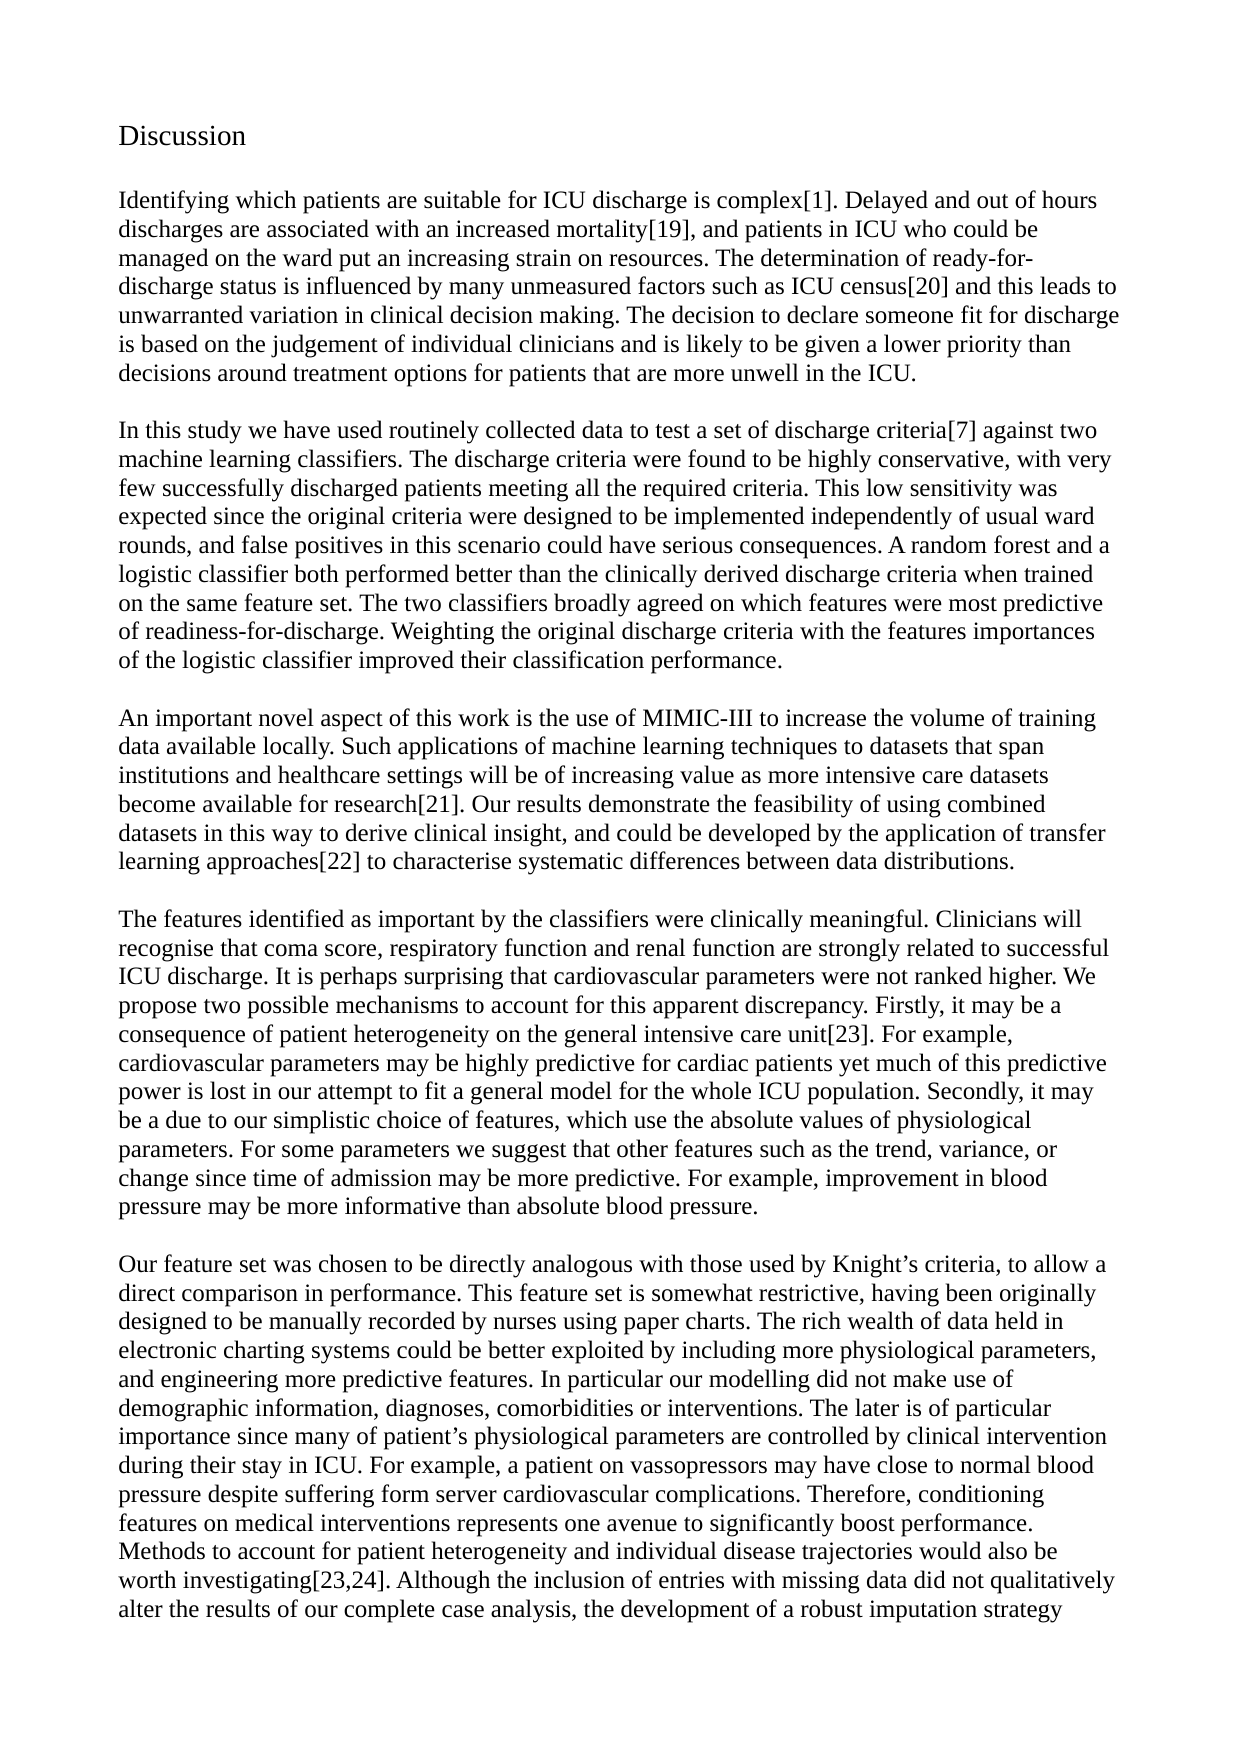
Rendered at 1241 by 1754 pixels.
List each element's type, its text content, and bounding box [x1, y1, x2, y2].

text An important novel aspect of this work is the use of MIMIC-III to increase the volume of training data available locally. Such applications of machine learning techniques to datasets that span institutions and healthcare settings will be of increasing value as more intensive care datasets become available for research[21]. Our results demonstrate the feasibility of using combined datasets in this way to derive clinical insight, and could be developed by the application of transfer learning approaches[22]⁠ to characterise systematic differences between data distributions. [118, 703, 1122, 875]
text Identifying which patients are suitable for ICU discharge is complex[1]⁠. Delayed and out of hours discharges are associated with an increased mortality[19]⁠, and patients in ICU who could be managed on the ward put an increasing strain on resources. The determination of ready-for-discharge status is influenced by many unmeasured factors such as ICU census[20]⁠ and this leads to unwarranted variation in clinical decision making. The decision to declare someone fit for discharge is based on the judgement of individual clinicians and is likely to be given a lower priority than decisions around treatment options for patients that are more unwell in the ICU. [118, 185, 1122, 386]
text Discussion [118, 118, 1122, 152]
text Our feature set was chosen to be directly analogous with those used by Knight’s criteria, to allow a direct comparison in performance. This feature set is somewhat restrictive, having been originally designed to be manually recorded by nurses using paper charts. The rich wealth of data held in electronic charting systems could be better exploited by including more physiological parameters, and engineering more predictive features. In particular our modelling did not make use of demographic information, diagnoses, comorbidities or interventions. The later is of particular importance since many of patient’s physiological parameters are controlled by clinical intervention during their stay in ICU. For example, a patient on vassopressors may have close to normal blood pressure despite suffering form server cardiovascular complications. Therefore, conditioning features on medical interventions represents one avenue to significantly boost performance. Methods to account for patient heterogeneity and individual disease trajectories would also be worth investigating[23,24]⁠⁠⁠. Although the inclusion of entries with missing data did not qualitatively alter the results of our complete case analysis, the development of a robust imputation strategy [118, 1249, 1122, 1623]
text In this study we have used routinely collected data to test a set of discharge criteria[7]⁠ against two machine learning classifiers. The discharge criteria were found to be highly conservative, with very few successfully discharged patients meeting all the required criteria. This low sensitivity was expected since the original criteria were designed to be implemented independently of usual ward rounds, and false positives in this scenario could have serious consequences. A random forest and a logistic classifier both performed better than the clinically derived discharge criteria when trained on the same feature set. The two classifiers broadly agreed on which features were most predictive of readiness-for-discharge. Weighting the original discharge criteria with the features importances of the logistic classifier improved their classification performance. [118, 415, 1122, 674]
text The features identified as important by the classifiers were clinically meaningful. Clinicians will recognise that coma score, respiratory function and renal function are strongly related to successful ICU discharge. It is perhaps surprising that cardiovascular parameters were not ranked higher. We propose two possible mechanisms to account for this apparent discrepancy. Firstly, it may be a consequence of patient heterogeneity on the general intensive care unit[23]⁠. For example, cardiovascular parameters may be highly predictive for cardiac patients yet much of this predictive power is lost in our attempt to fit a general model for the whole ICU population. Secondly, it may be a due to our simplistic choice of features, which use the absolute values of physiological parameters. For some parameters we suggest that other features such as the trend, variance, or change since time of admission may be more predictive. For example, improvement in blood pressure may be more informative than absolute blood pressure. [118, 904, 1122, 1220]
